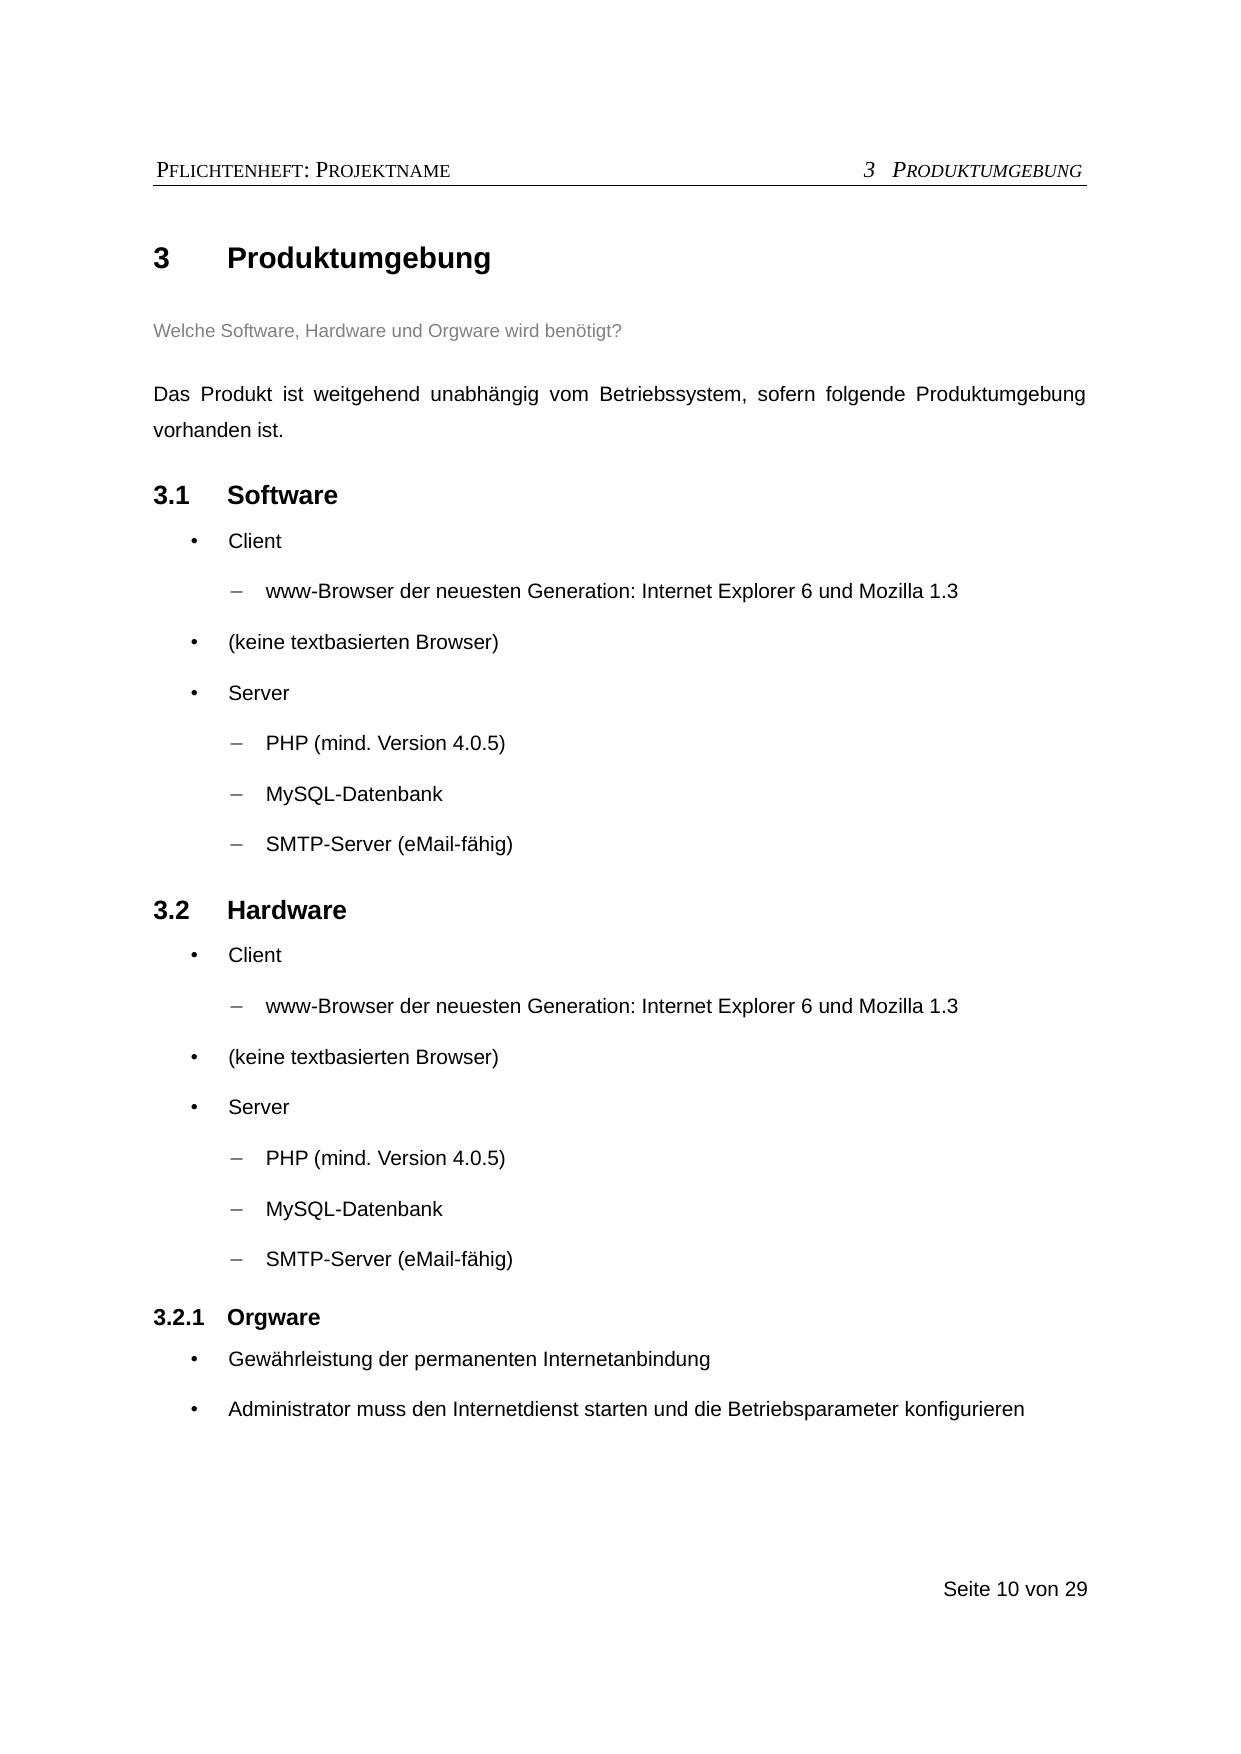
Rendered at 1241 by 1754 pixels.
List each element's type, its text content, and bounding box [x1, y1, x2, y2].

list Server [191, 680, 1087, 704]
list MySQL-Datenbank [228, 782, 1087, 806]
list Client [191, 528, 1087, 553]
list www-Browser der neuesten Generation: Internet Explorer 6 und Mozilla 1.3 [228, 579, 1087, 603]
list PHP (mind. Version 4.0.5) [228, 1146, 1087, 1170]
list Gewährleistung der permanenten Internetanbindung [191, 1347, 1087, 1371]
subtitle Software [153, 480, 1087, 510]
subtitle Hardware [153, 895, 1087, 925]
list Server [191, 1095, 1087, 1119]
list Client [191, 943, 1087, 967]
list SMTP-Server (eMail-fähig) [228, 832, 1087, 856]
list PHP (mind. Version 4.0.5) [228, 731, 1087, 755]
subtitle Produktumgebung [153, 241, 1087, 275]
text Das Produkt ist weitgehend unabhängig vom Betriebssystem, sofern folgende Produktumgebung vorhanden ist. [153, 382, 1087, 442]
list (keine textbasierten Browser) [191, 1044, 1087, 1069]
text Welche Software, Hardware und Orgware wird benötigt? [153, 319, 1087, 341]
list www-Browser der neuesten Generation: Internet Explorer 6 und Mozilla 1.3 [228, 994, 1087, 1018]
list Administrator muss den Internetdienst starten und die Betriebsparameter konfigurieren [191, 1397, 1087, 1421]
subtitle Orgware [153, 1304, 1087, 1330]
list MySQL-Datenbank [228, 1196, 1087, 1221]
list SMTP-Server (eMail-fähig) [228, 1247, 1087, 1271]
list (keine textbasierten Browser) [191, 630, 1087, 654]
